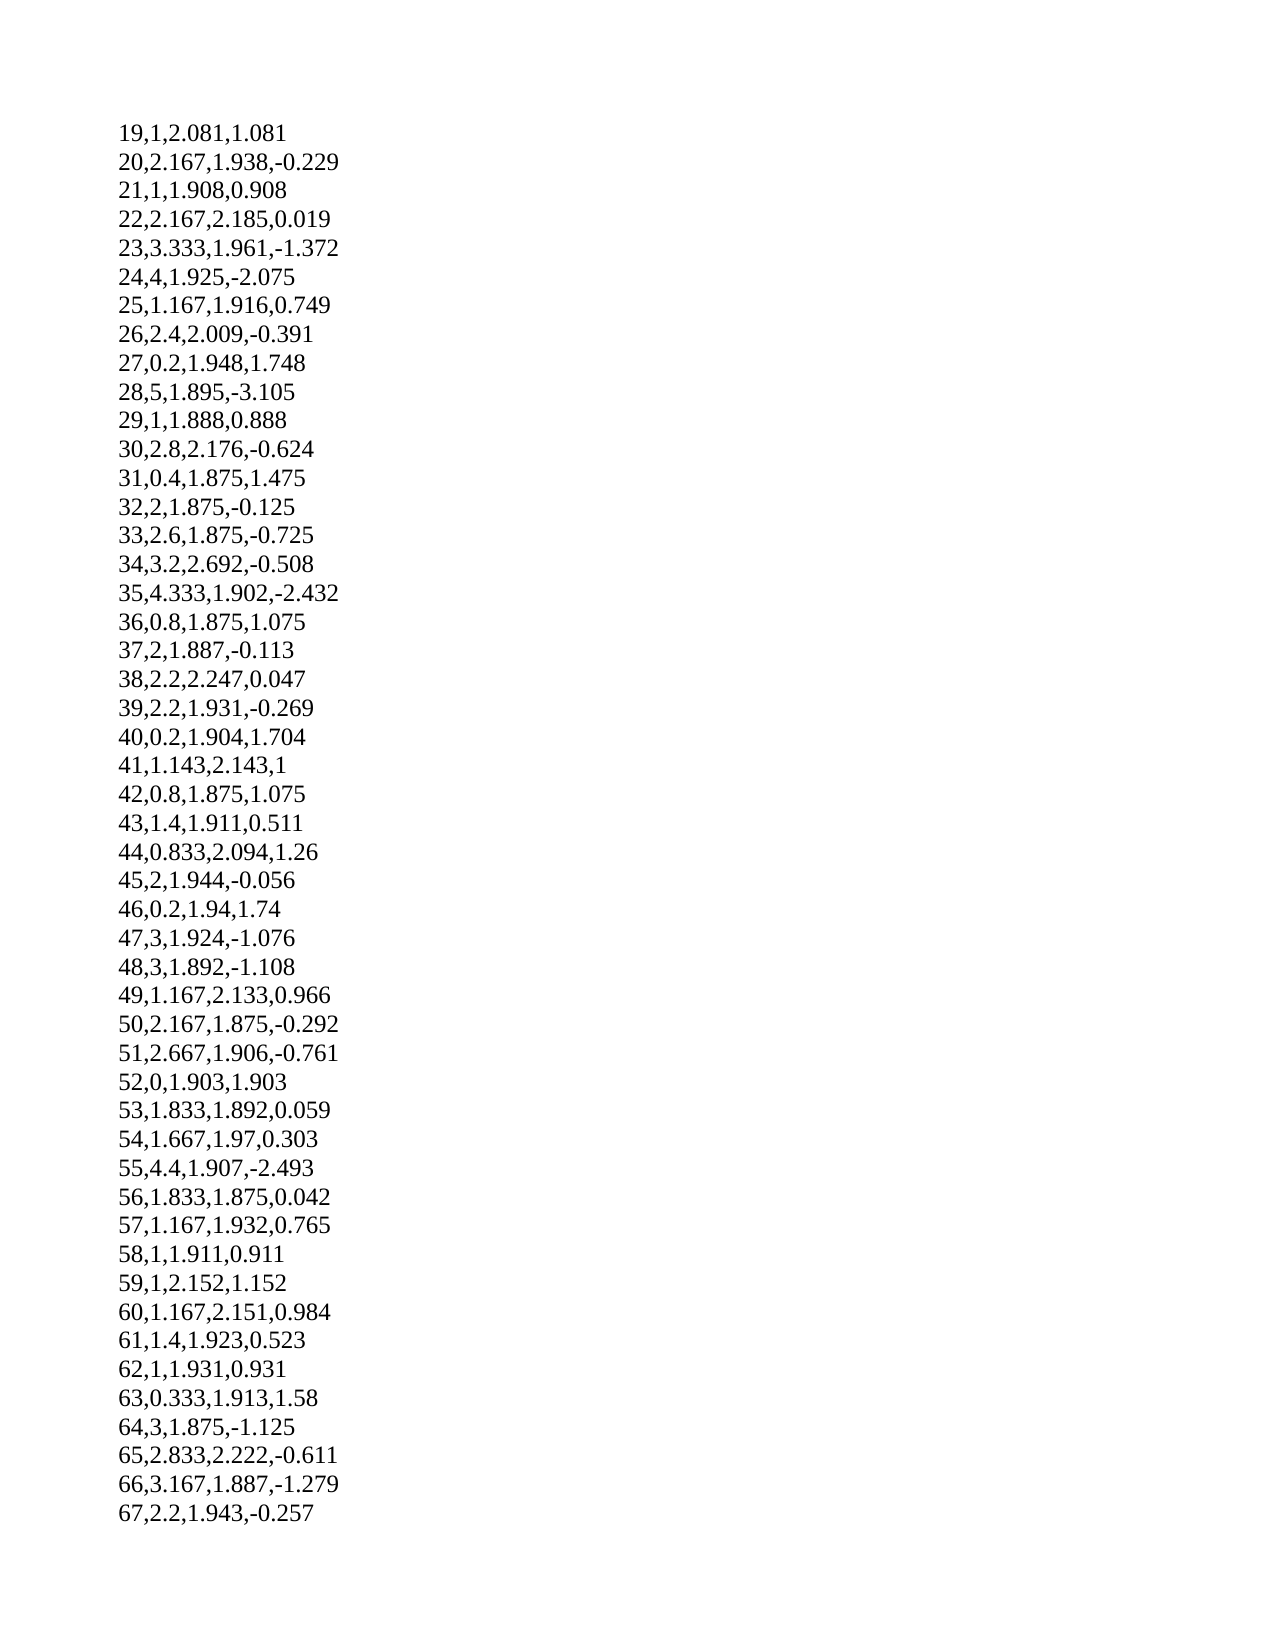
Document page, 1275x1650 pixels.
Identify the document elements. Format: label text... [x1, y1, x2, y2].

text 57,1.167,1.932,0.765 [118, 1211, 1157, 1239]
text 38,2.2,2.247,0.047 [118, 664, 1157, 693]
text 29,1,1.888,0.888 [118, 406, 1157, 434]
text 21,1,1.908,0.908 [118, 176, 1157, 204]
text 63,0.333,1.913,1.58 [118, 1383, 1157, 1412]
text 35,4.333,1.902,-2.432 [118, 578, 1157, 607]
text 36,0.8,1.875,1.075 [118, 607, 1157, 636]
text 20,2.167,1.938,-0.229 [118, 147, 1157, 176]
text 45,2,1.944,-0.056 [118, 866, 1157, 894]
text 49,1.167,2.133,0.966 [118, 981, 1157, 1009]
text 67,2.2,1.943,-0.257 [118, 1498, 1157, 1527]
text 51,2.667,1.906,-0.761 [118, 1038, 1157, 1067]
text 27,0.2,1.948,1.748 [118, 348, 1157, 377]
text 24,4,1.925,-2.075 [118, 262, 1157, 291]
text 47,3,1.924,-1.076 [118, 923, 1157, 952]
text 31,0.4,1.875,1.475 [118, 463, 1157, 492]
text 53,1.833,1.892,0.059 [118, 1096, 1157, 1124]
text 50,2.167,1.875,-0.292 [118, 1009, 1157, 1038]
text 28,5,1.895,-3.105 [118, 377, 1157, 406]
text 58,1,1.911,0.911 [118, 1239, 1157, 1268]
text 41,1.143,2.143,1 [118, 751, 1157, 779]
text 40,0.2,1.904,1.704 [118, 722, 1157, 751]
text 42,0.8,1.875,1.075 [118, 779, 1157, 808]
text 46,0.2,1.94,1.74 [118, 894, 1157, 923]
text 61,1.4,1.923,0.523 [118, 1326, 1157, 1354]
text 26,2.4,2.009,-0.391 [118, 319, 1157, 348]
text 32,2,1.875,-0.125 [118, 492, 1157, 521]
text 44,0.833,2.094,1.26 [118, 837, 1157, 866]
text 34,3.2,2.692,-0.508 [118, 549, 1157, 578]
text 62,1,1.931,0.931 [118, 1354, 1157, 1383]
text 33,2.6,1.875,-0.725 [118, 521, 1157, 549]
text 22,2.167,2.185,0.019 [118, 204, 1157, 233]
text 65,2.833,2.222,-0.611 [118, 1441, 1157, 1469]
text 25,1.167,1.916,0.749 [118, 291, 1157, 319]
text 55,4.4,1.907,-2.493 [118, 1153, 1157, 1182]
text 60,1.167,2.151,0.984 [118, 1297, 1157, 1326]
text 48,3,1.892,-1.108 [118, 952, 1157, 981]
text 59,1,2.152,1.152 [118, 1268, 1157, 1297]
text 37,2,1.887,-0.113 [118, 636, 1157, 664]
text 23,3.333,1.961,-1.372 [118, 233, 1157, 262]
text 64,3,1.875,-1.125 [118, 1412, 1157, 1441]
text 43,1.4,1.911,0.511 [118, 808, 1157, 837]
text 54,1.667,1.97,0.303 [118, 1124, 1157, 1153]
text 30,2.8,2.176,-0.624 [118, 434, 1157, 463]
text 39,2.2,1.931,-0.269 [118, 693, 1157, 722]
text 52,0,1.903,1.903 [118, 1067, 1157, 1096]
text 56,1.833,1.875,0.042 [118, 1182, 1157, 1211]
text 66,3.167,1.887,-1.279 [118, 1469, 1157, 1498]
text 19,1,2.081,1.081 [118, 118, 1157, 147]
